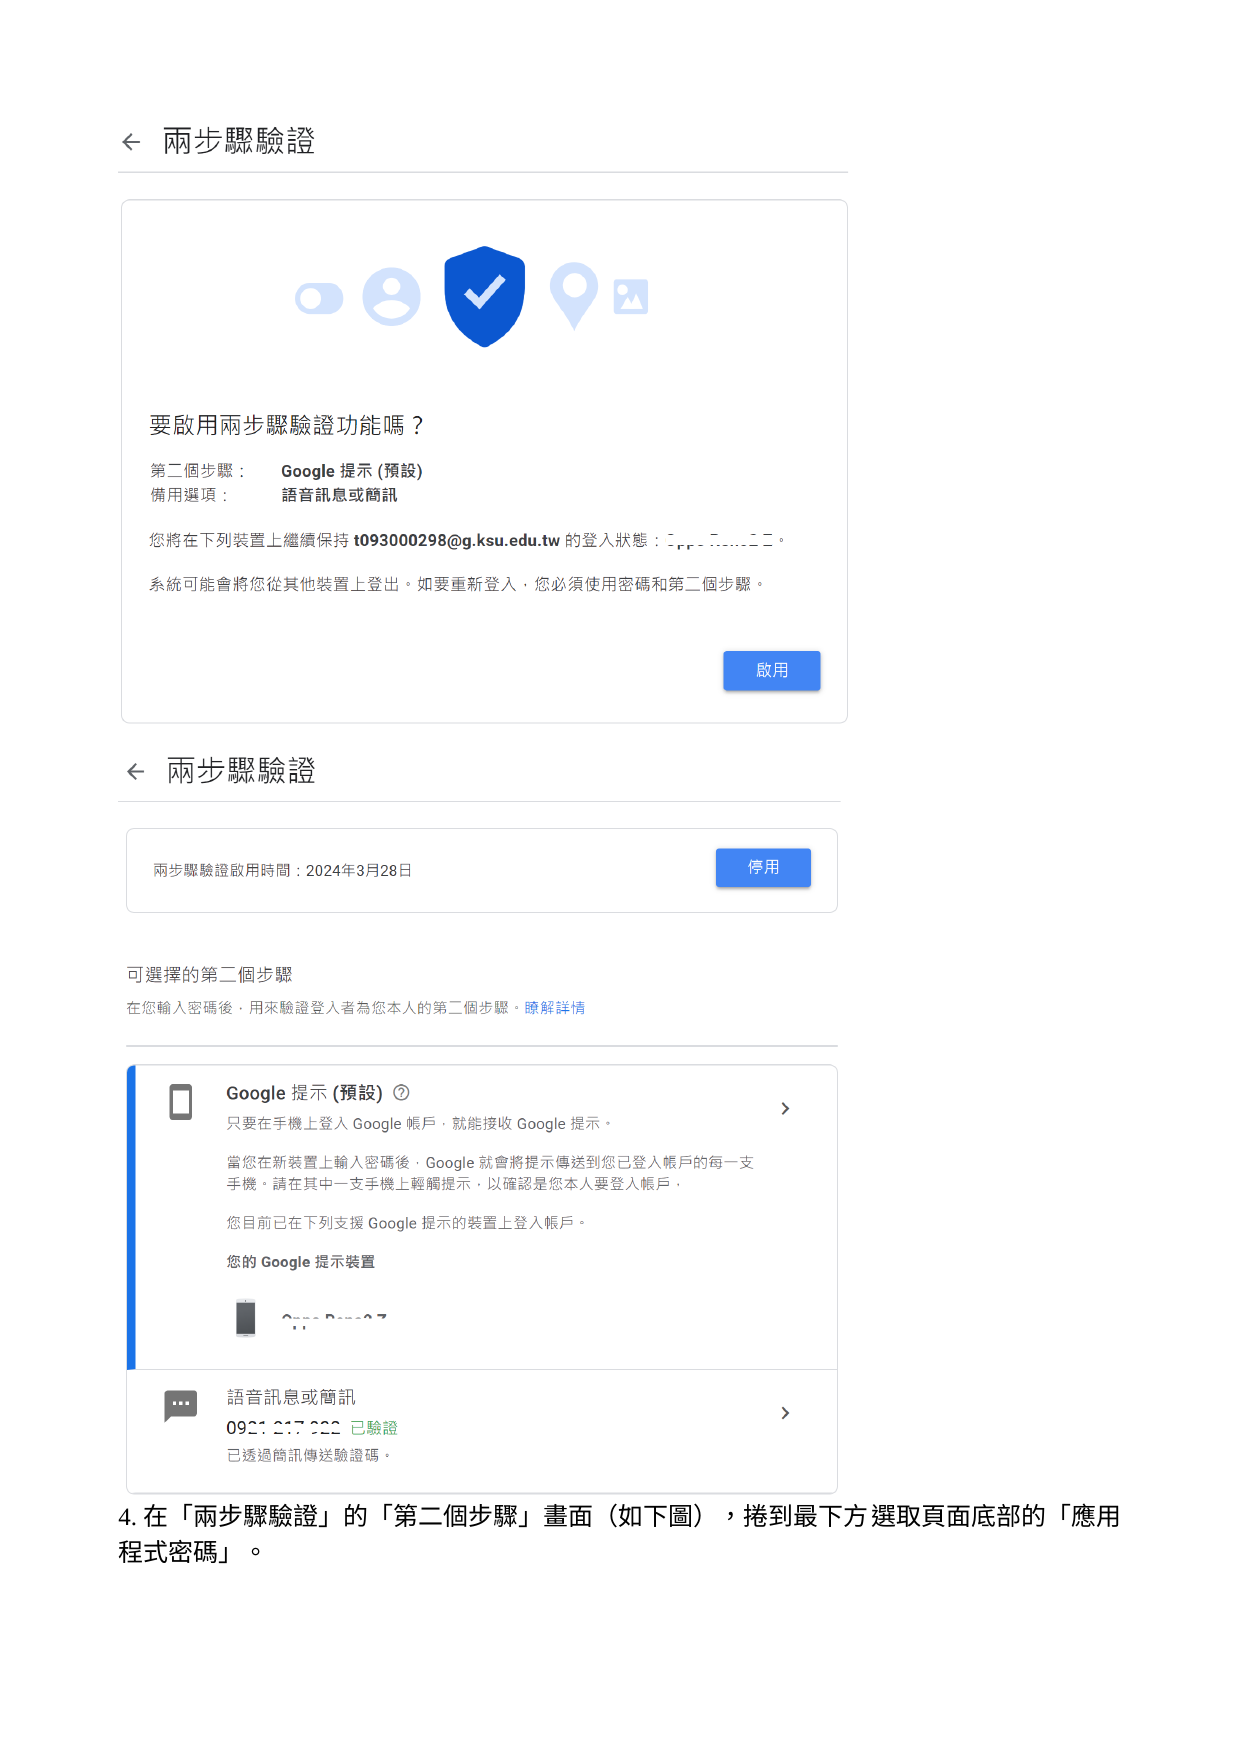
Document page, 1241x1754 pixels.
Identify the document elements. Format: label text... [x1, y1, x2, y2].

picture [118, 753, 841, 1497]
picture [118, 118, 849, 725]
text 4. 在「兩步驟驗證」的「第二個步驟」畫面（如下圖），捲到最下方選取頁面底部的「應用程式密碼」。 [118, 1496, 1122, 1569]
